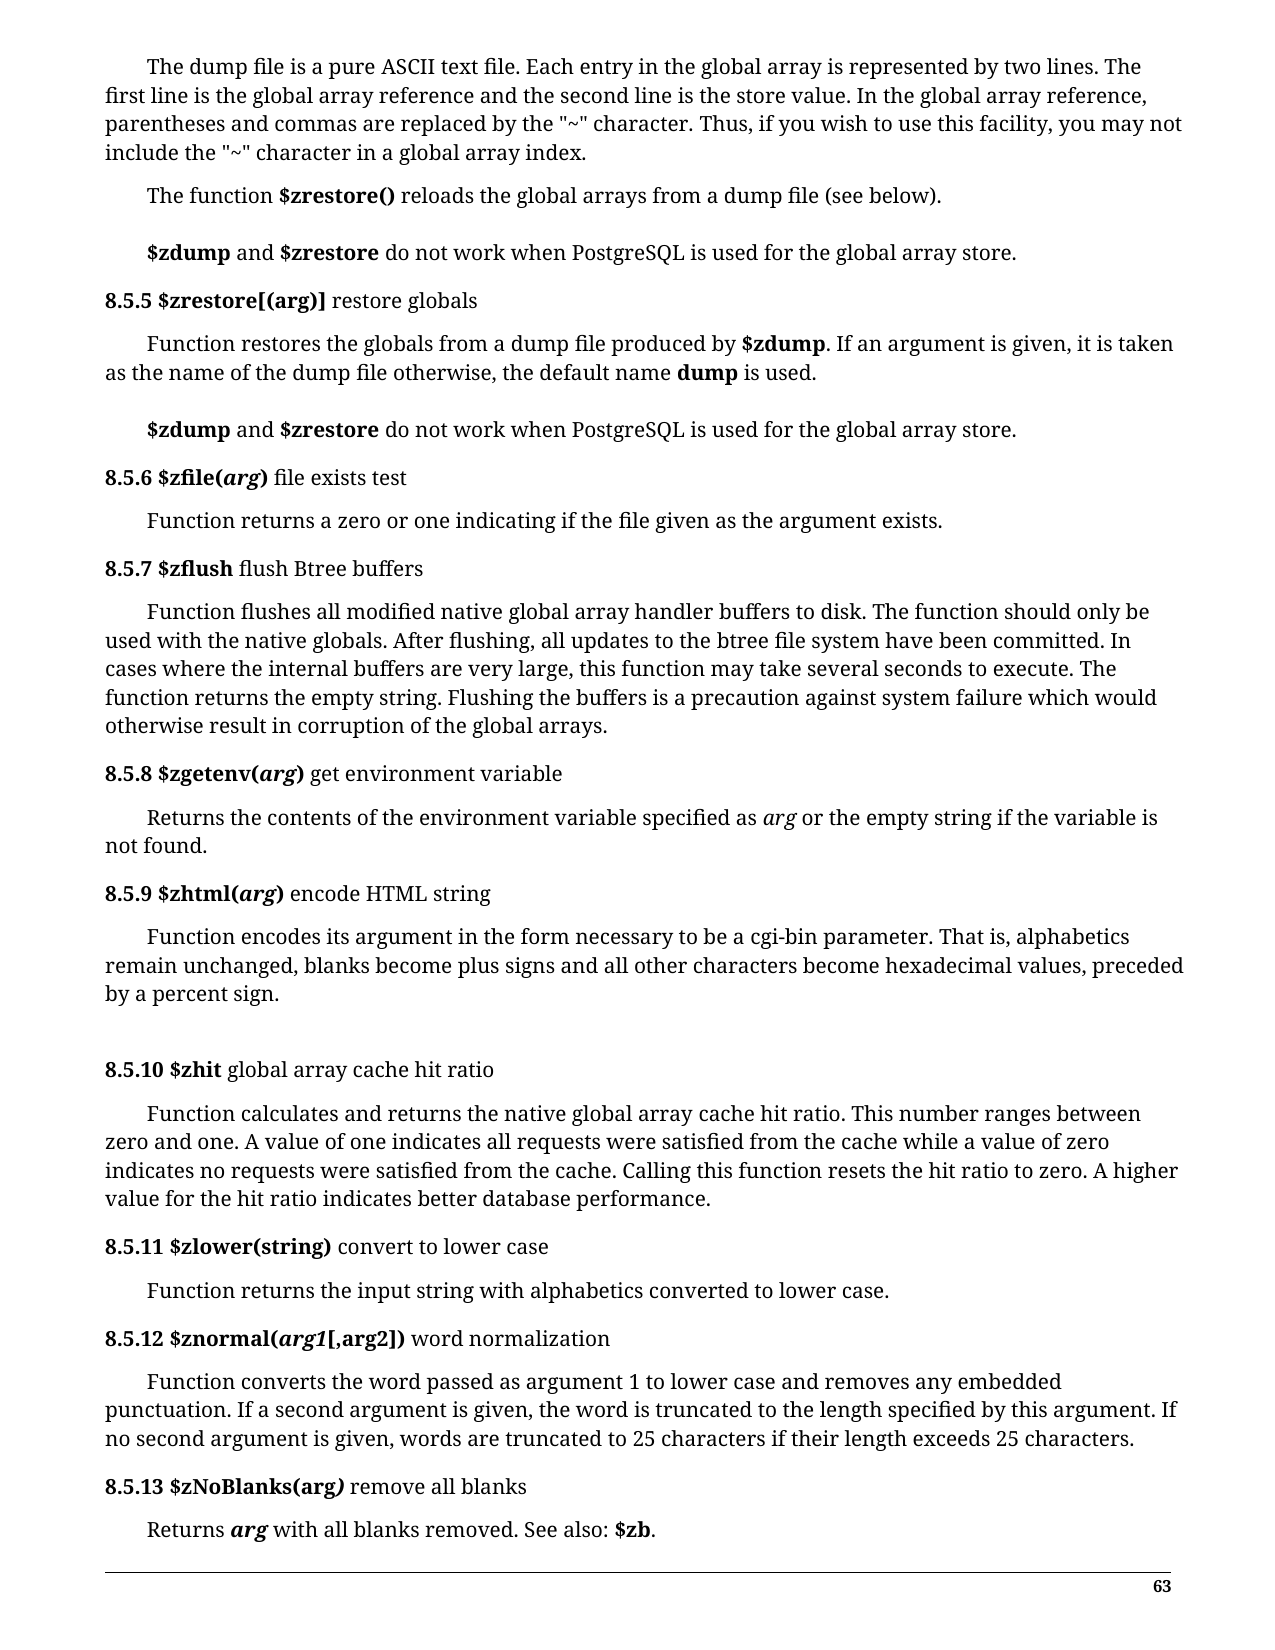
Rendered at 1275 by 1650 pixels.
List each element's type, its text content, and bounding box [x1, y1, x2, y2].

text $zdump and $zrestore do not work when PostgreSQL is used for the global array store. [105, 238, 1186, 267]
text Returns the contents of the environment variable specified as arg or the empty string if the variable is not found. [105, 803, 1186, 859]
text Returns arg with all blanks removed. See also: $zb. [105, 1515, 1171, 1544]
subtitle $zgetenv(arg) get environment variable [105, 759, 1186, 788]
text The dump file is a pure ASCII text file. Each entry in the global array is represented by two lines. The first line is the global array reference and the second line is the store value. In the global array reference, parentheses and commas are replaced by the "~" character. Thus, if you wish to use this facility, you may not include the "~" character in a global array index. [105, 52, 1186, 166]
subtitle $zNoBlanks(arg) remove all blanks [105, 1472, 1186, 1500]
text Function converts the word passed as argument 1 to lower case and removes any embedded punctuation. If a second argument is given, the word is truncated to the length specified by this argument. If no second argument is given, words are truncated to 25 characters if their length exceeds 25 characters. [105, 1367, 1186, 1452]
text Function returns a zero or one indicating if the file given as the argument exists. [105, 506, 1186, 534]
subtitle $zfile(arg) file exists test [105, 463, 1186, 491]
text The function $zrestore() reloads the global arrays from a dump file (see below). [105, 181, 1186, 210]
subtitle $zrestore[(arg)] restore globals [105, 286, 1186, 314]
subtitle $zflush flush Btree buffers [105, 554, 1186, 582]
text Function restores the globals from a dump file produced by $zdump. If an argument is given, it is taken as the name of the dump file otherwise, the default name dump is used. [105, 329, 1186, 386]
text Function flushes all modified native global array handler buffers to disk. The function should only be used with the native globals. After flushing, all updates to the btree file system have been committed. In cases where the internal buffers are very large, this function may take several seconds to execute. The function returns the empty string. Flushing the buffers is a precaution against system failure which would otherwise result in corruption of the global arrays. [105, 597, 1186, 740]
text Function encodes its argument in the form necessary to be a cgi-bin parameter. That is, alphabetics remain unchanged, blanks become plus signs and all other characters become hexadecimal values, preceded by a percent sign. [105, 922, 1186, 1008]
subtitle $zhtml(arg) encode HTML string [105, 879, 1186, 907]
text Function calculates and returns the native global array cache hit ratio. This number ranges between zero and one. A value of one indicates all requests were satisfied from the cache while a value of zero indicates no requests were satisfied from the cache. Calling this function resets the hit ratio to zero. A higher value for the hit ratio indicates better database performance. [105, 1099, 1186, 1213]
text $zdump and $zrestore do not work when PostgreSQL is used for the global array store. [105, 415, 1186, 443]
subtitle $znormal(arg1[,arg2]) word normalization [105, 1324, 1186, 1352]
subtitle $zlower(string) convert to lower case [105, 1232, 1186, 1261]
subtitle $zhit global array cache hit ratio [105, 1056, 1186, 1084]
text Function returns the input string with alphabetics converted to lower case. [105, 1276, 1186, 1304]
